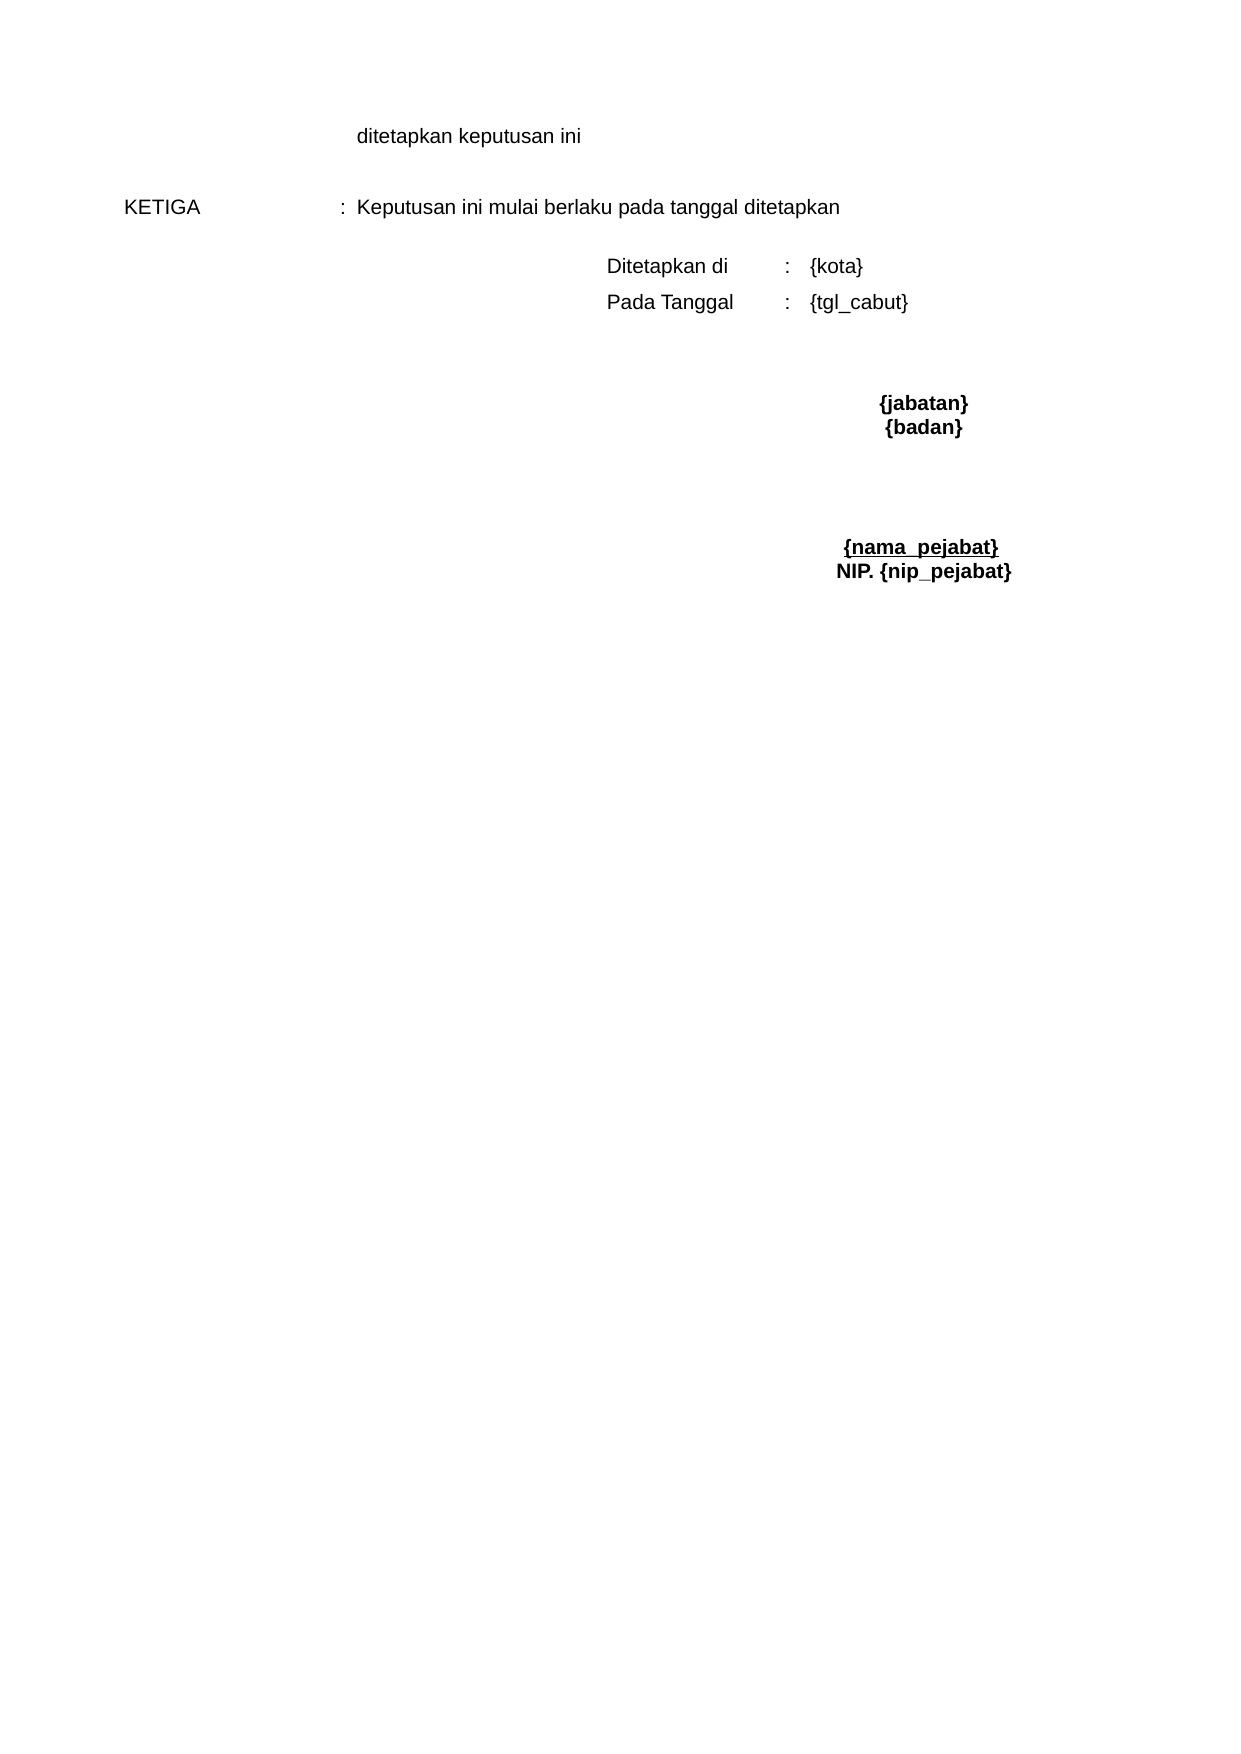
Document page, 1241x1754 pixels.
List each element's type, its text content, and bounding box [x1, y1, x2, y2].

table_cell [118, 154, 334, 189]
table_cell KETIGA [118, 189, 334, 224]
table_cell ditetapkan keputusan ini [351, 118, 1122, 153]
table_header [118, 391, 725, 583]
table_cell [118, 118, 334, 153]
table_header : [779, 248, 804, 284]
table_cell : [334, 189, 351, 224]
table_cell [351, 154, 1122, 189]
table_cell {tgl_cabut} [804, 284, 1122, 319]
table_cell [118, 284, 601, 319]
table_cell [334, 154, 351, 189]
table_header Ditetapkan di [601, 248, 778, 284]
table_header {jabatan} {badan} {nama_pejabat} NIP. {nip_pejabat} [725, 391, 1122, 583]
table_header {kota} [804, 248, 1122, 284]
table_header [118, 248, 601, 284]
table_cell Pada Tanggal [601, 284, 778, 319]
table_cell : [779, 284, 804, 319]
table_cell [334, 118, 351, 153]
table_cell Keputusan ini mulai berlaku pada tanggal ditetapkan [351, 189, 1122, 224]
table_cell [118, 583, 1122, 607]
